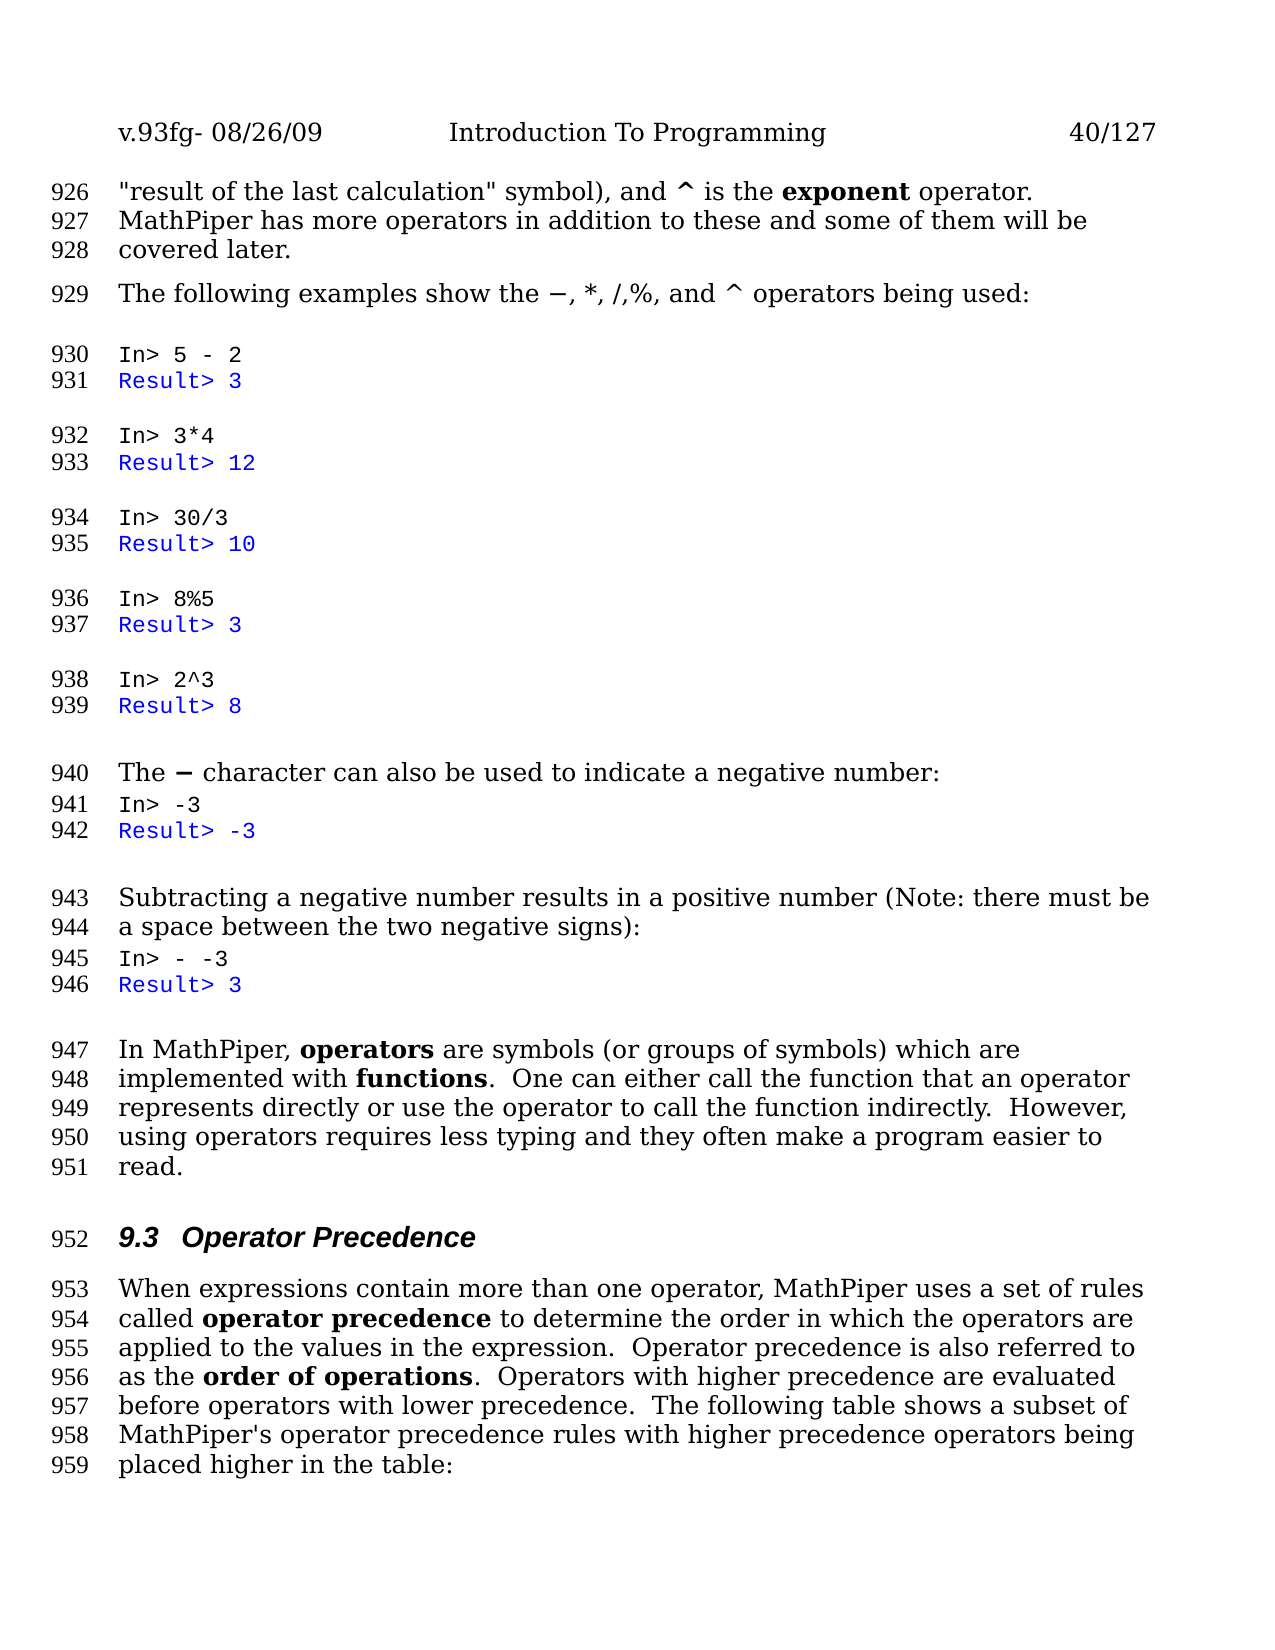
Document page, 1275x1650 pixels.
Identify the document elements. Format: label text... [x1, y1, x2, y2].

text "result of the last calculation" symbol), and ^ is the exponent operator. MathPiper has more operators in addition to these and some of them will be covered later. [118, 177, 1157, 264]
text In> 30/3 [118, 506, 1157, 532]
text Result> -3 [118, 819, 1157, 845]
text Subtracting a negative number results in a positive number (Note: there must be a space between the two negative signs): [118, 883, 1157, 942]
text The − character can also be used to indicate a negative number: [118, 758, 1157, 787]
text Result> 12 [118, 451, 1157, 477]
text Result> 8 [118, 694, 1157, 720]
text The following examples show the −, *, /,%, and ^ operators being used: [118, 279, 1157, 309]
text In> 2^3 [118, 668, 1157, 694]
text In MathPiper, operators are symbols (or groups of symbols) which are implemented with functions. One can either call the function that an operator represents directly or use the operator to call the function indirectly. However, using operators requires less typing and they often make a program easier to read. [118, 1034, 1157, 1181]
text In> -3 [118, 793, 1157, 819]
subtitle Operator Precedence [118, 1220, 1157, 1253]
text When expressions contain more than one operator, MathPiper uses a set of rules called operator precedence to determine the order in which the operators are applied to the values in the expression. Operator precedence is also referred to as the order of operations. Operators with higher precedence are evaluated before operators with lower precedence. The following table shows a subset of MathPiper's operator precedence rules with higher precedence operators being placed higher in the table: [118, 1274, 1157, 1479]
text Result> 10 [118, 532, 1157, 558]
text In> 8%5 [118, 587, 1157, 613]
text Result> 3 [118, 370, 1157, 396]
text In> 5 - 2 [118, 344, 1157, 370]
text Result> 3 [118, 613, 1157, 639]
text In> - -3 [118, 948, 1157, 974]
text In> 3*4 [118, 425, 1157, 451]
text Result> 3 [118, 974, 1157, 1000]
